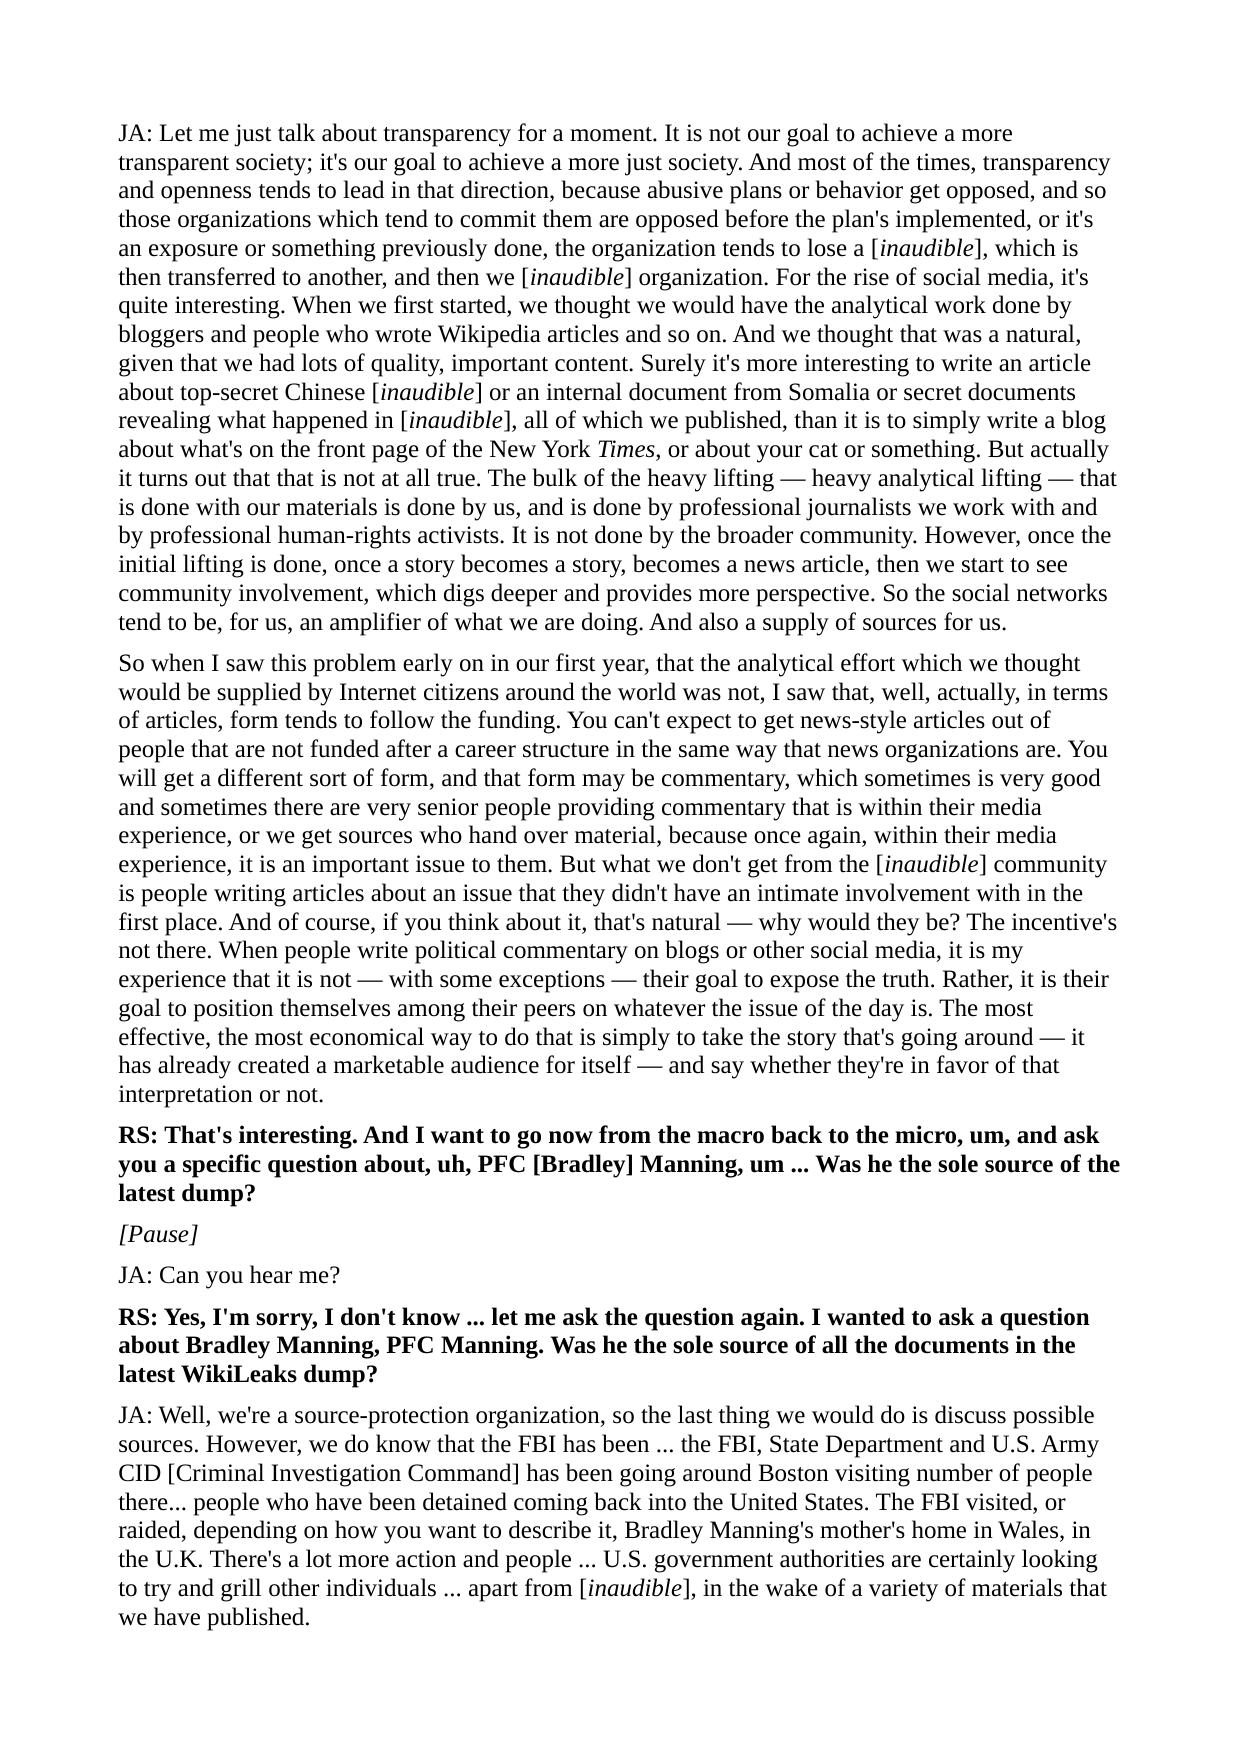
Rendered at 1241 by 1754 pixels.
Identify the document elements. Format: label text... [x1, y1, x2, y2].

text JA: Let me just talk about transparency for a moment. It is not our goal to achieve a more transparent society; it's our goal to achieve a more just society. And most of the times, transparency and openness tends to lead in that direction, because abusive plans or behavior get opposed, and so those organizations which tend to commit them are opposed before the plan's implemented, or it's an exposure or something previously done, the organization tends to lose a [inaudible], which is then transferred to another, and then we [inaudible] organization. For the rise of social media, it's quite interesting. When we first started, we thought we would have the analytical work done by bloggers and people who wrote Wikipedia articles and so on. And we thought that was a natural, given that we had lots of quality, important content. Surely it's more interesting to write an article about top-secret Chinese [inaudible] or an internal document from Somalia or secret documents revealing what happened in [inaudible], all of which we published, than it is to simply write a blog about what's on the front page of the New York Times, or about your cat or something. But actually it turns out that that is not at all true. The bulk of the heavy lifting — heavy analytical lifting — that is done with our materials is done by us, and is done by professional journalists we work with and by professional human-rights activists. It is not done by the broader community. However, once the initial lifting is done, once a story becomes a story, becomes a news article, then we start to see community involvement, which digs deeper and provides more perspective. So the social networks tend to be, for us, an amplifier of what we are doing. And also a supply of sources for us. [118, 118, 1122, 636]
text JA: Can you hear me? [118, 1261, 1122, 1289]
text RS: That's interesting. And I want to go now from the macro back to the micro, um, and ask you a specific question about, uh, PFC [Bradley] Manning, um ... Was he the sole source of the latest dump? [118, 1121, 1122, 1207]
text So when I saw this problem early on in our first year, that the analytical effort which we thought would be supplied by Internet citizens around the world was not, I saw that, well, actually, in terms of articles, form tends to follow the funding. You can't expect to get news-style articles out of people that are not funded after a career structure in the same way that news organizations are. You will get a different sort of form, and that form may be commentary, which sometimes is very good and sometimes there are very senior people providing commentary that is within their media experience, or we get sources who hand over material, because once again, within their media experience, it is an important issue to them. But what we don't get from the [inaudible] community is people writing articles about an issue that they didn't have an intimate involvement with in the first place. And of course, if you think about it, that's natural — why would they be? The incentive's not there. When people write political commentary on blogs or other social media, it is my experience that it is not — with some exceptions — their goal to expose the truth. Rather, it is their goal to position themselves among their peers on whatever the issue of the day is. The most effective, the most economical way to do that is simply to take the story that's going around — it has already created a marketable audience for itself — and say whether they're in favor of that interpretation or not. [118, 648, 1122, 1108]
text [Pause] [118, 1219, 1122, 1248]
text JA: Well, we're a source-protection organization, so the last thing we would do is discuss possible sources. However, we do know that the FBI has been ... the FBI, State Department and U.S. Army CID [Criminal Investigation Command] has been going around Boston visiting number of people there... people who have been detained coming back into the United States. The FBI visited, or raided, depending on how you want to describe it, Bradley Manning's mother's home in Wales, in the U.K. There's a lot more action and people ... U.S. government authorities are certainly looking to try and grill other individuals ... apart from [inaudible], in the wake of a variety of materials that we have published. [118, 1401, 1122, 1631]
text RS: Yes, I'm sorry, I don't know ... let me ask the question again. I wanted to ask a question about Bradley Manning, PFC Manning. Was he the sole source of all the documents in the latest WikiLeaks dump? [118, 1302, 1122, 1388]
